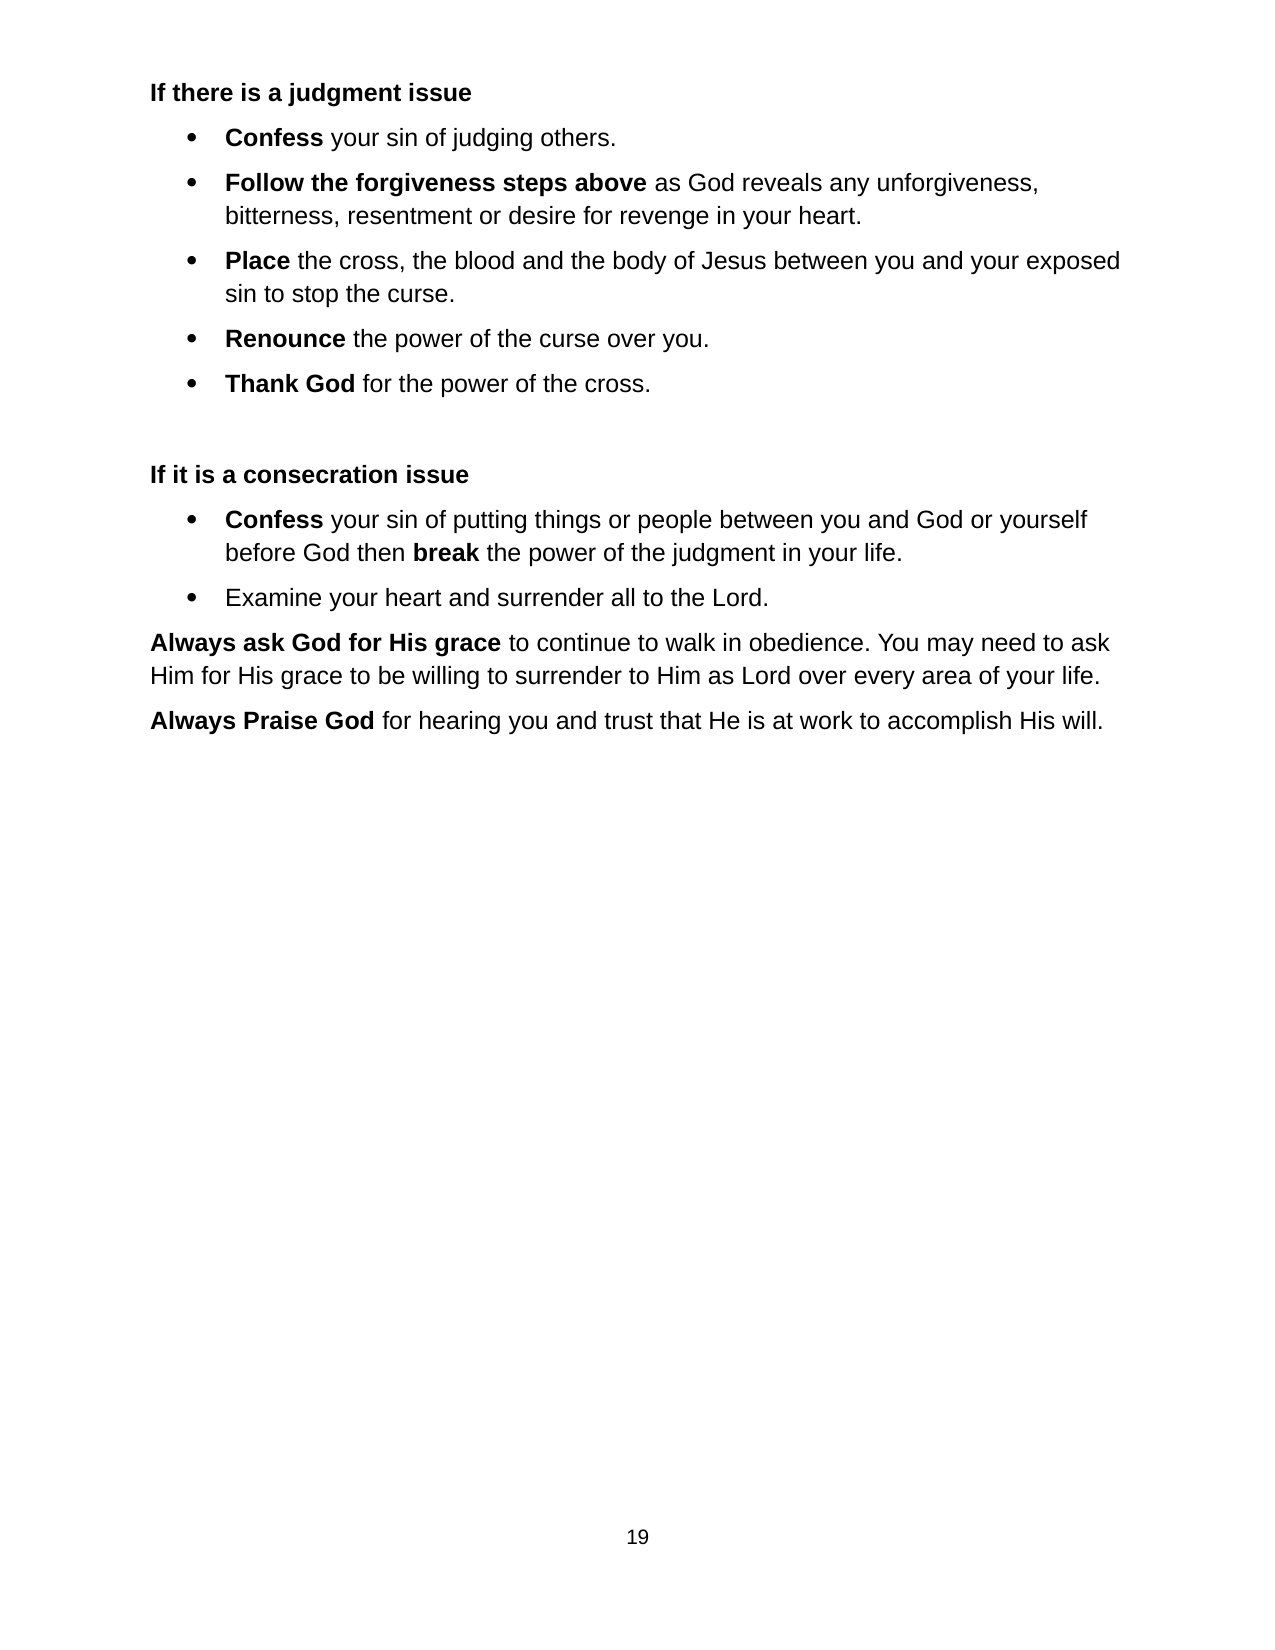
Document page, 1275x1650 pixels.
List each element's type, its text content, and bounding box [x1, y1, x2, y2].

list Confess your sin of putting things or people between you and God or yourself before God then break the power of the judgment in your life. [187, 504, 1125, 566]
list Confess your sin of judging others. [187, 123, 1125, 152]
text Always ask God for His grace to continue to walk in obedience. You may need to ask Him for His grace to be willing to surrender to Him as Lord over every area of your life. [150, 628, 1125, 689]
list Follow the forgiveness steps above as God reveals any unforgiveness, bitterness, resentment or desire for revenge in your heart. [187, 168, 1125, 230]
list Renounce the power of the curse over you. [187, 324, 1125, 353]
list Place the cross, the blood and the body of Jesus between you and your exposed sin to stop the curse. [187, 246, 1125, 308]
text Always Praise God for hearing you and trust that He is at work to accomplish His will. [150, 706, 1125, 734]
text If it is a consecration issue [150, 459, 1125, 488]
list Thank God for the power of the cross. [187, 369, 1125, 398]
list Examine your heart and surrender all to the Lord. [187, 583, 1125, 612]
text If there is a judgment issue [150, 78, 1125, 107]
